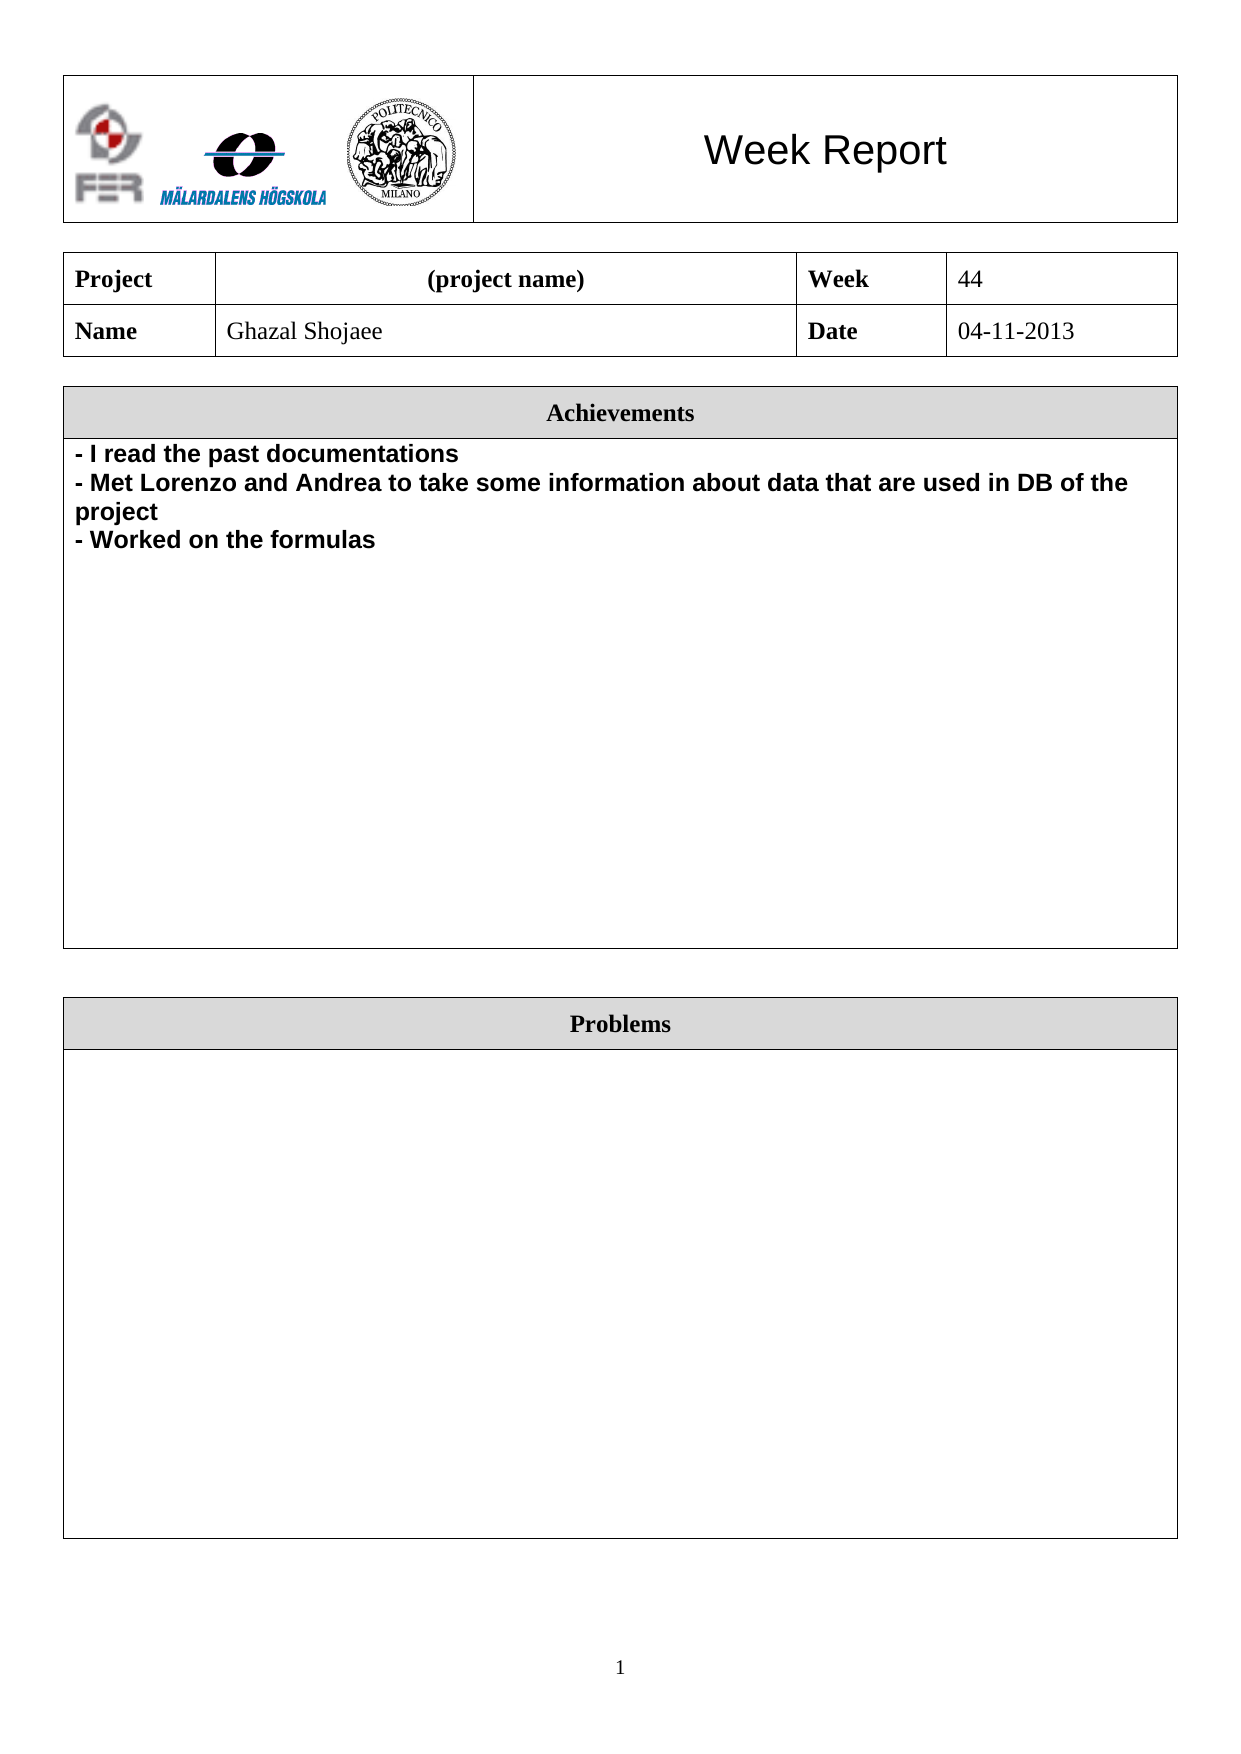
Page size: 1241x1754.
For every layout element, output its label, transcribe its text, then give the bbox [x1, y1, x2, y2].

table_cell [63, 357, 1177, 386]
table_cell Week [797, 253, 946, 304]
table_cell Achievements [64, 387, 1177, 438]
table_cell Ghazal Shojaee [216, 305, 796, 356]
table_cell Date [797, 305, 946, 356]
picture [160, 133, 326, 205]
table_header Week Report [474, 76, 1177, 222]
table_cell [215, 223, 712, 252]
picture [347, 98, 457, 206]
table_cell [63, 223, 215, 252]
table_header Problems [64, 998, 1177, 1049]
table_cell 04-11-2013 [947, 305, 1177, 356]
picture [74, 90, 144, 217]
table_cell Name [64, 305, 215, 356]
table_cell - I read the past documentations - Met Lorenzo and Andrea to take some information about data that are used in DB of the project - Worked on the formulas [64, 439, 1177, 948]
table_cell (project name) [216, 253, 796, 304]
table_cell [946, 223, 1177, 252]
table_cell Project [64, 253, 215, 304]
table_cell [64, 1050, 1177, 1537]
table_cell 44 [947, 253, 1177, 304]
table_header [64, 76, 473, 222]
table_cell [712, 223, 946, 252]
